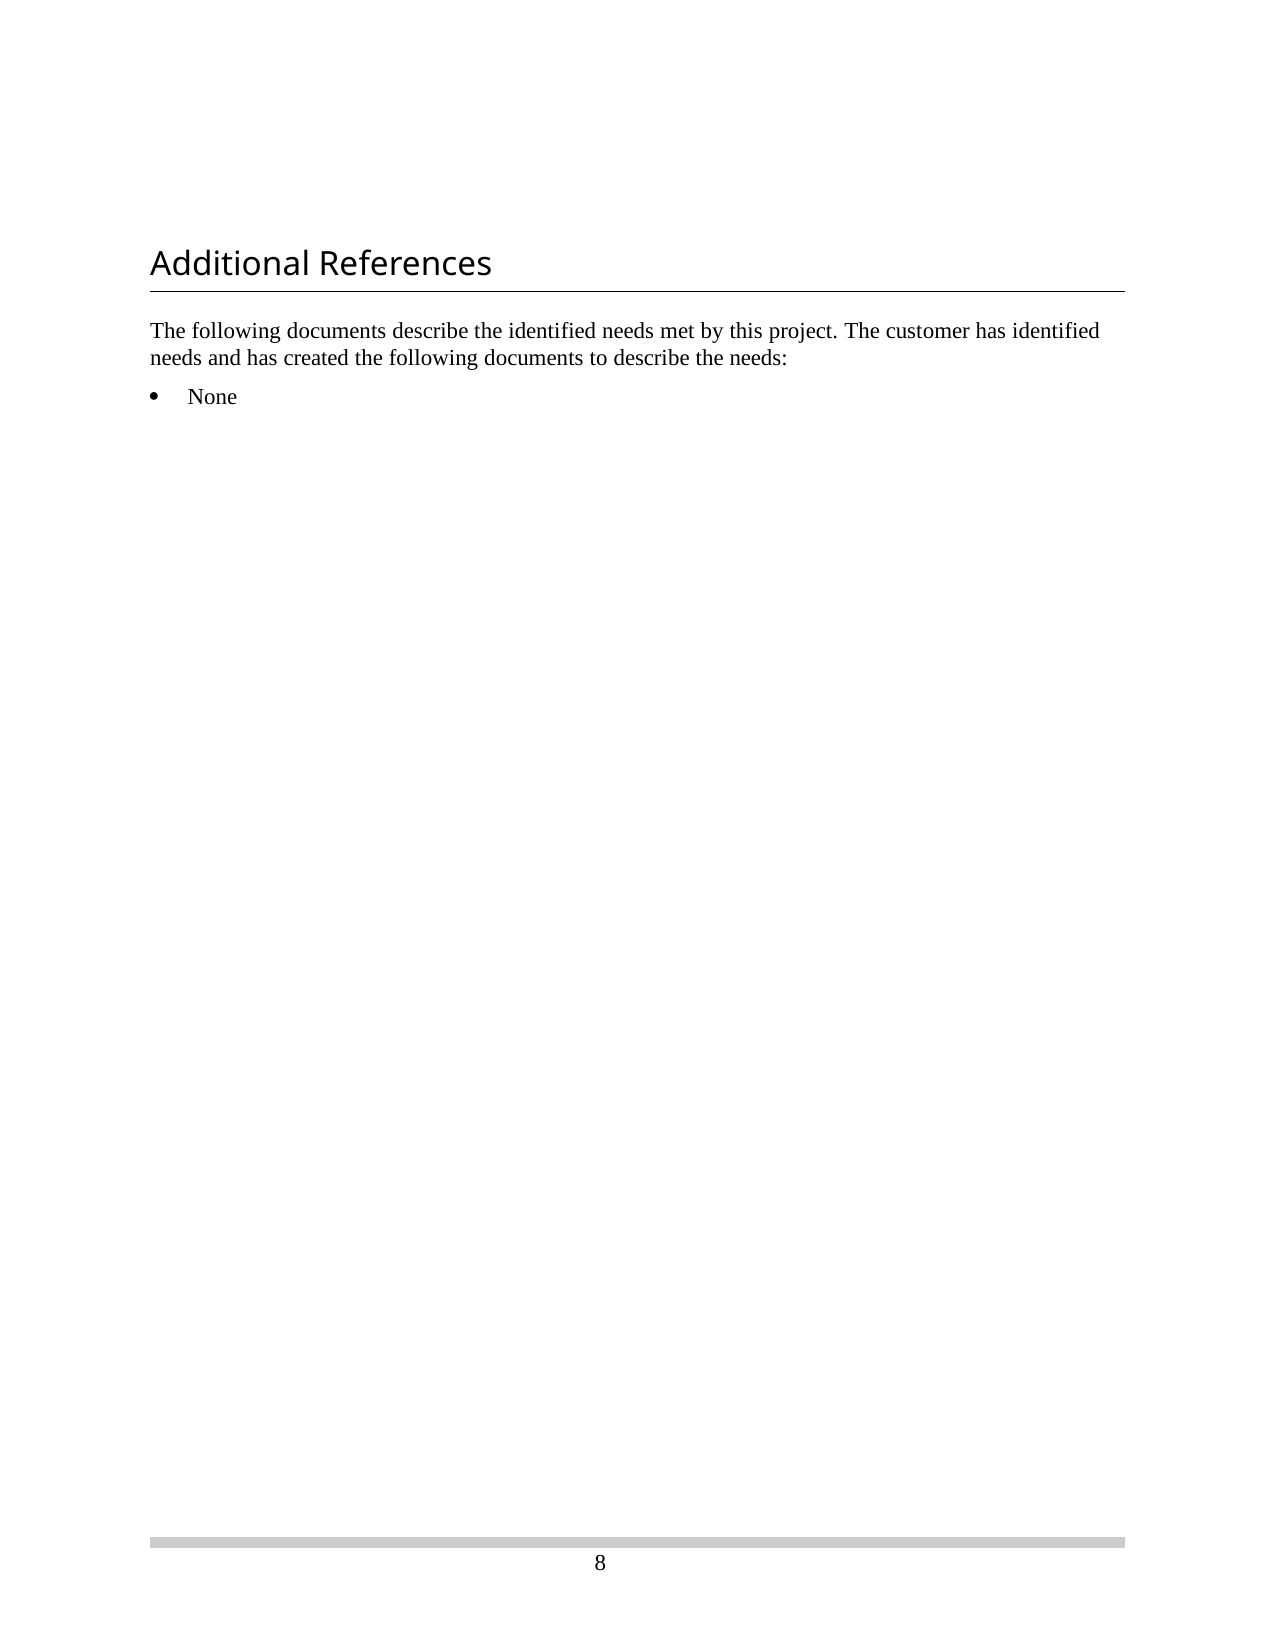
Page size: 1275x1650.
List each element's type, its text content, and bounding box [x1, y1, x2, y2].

text The following documents describe the identified needs met by this project. The customer has identified needs and has created the following documents to describe the needs: [150, 317, 1125, 371]
subtitle Additional References [150, 239, 1125, 291]
list None [150, 383, 1125, 409]
